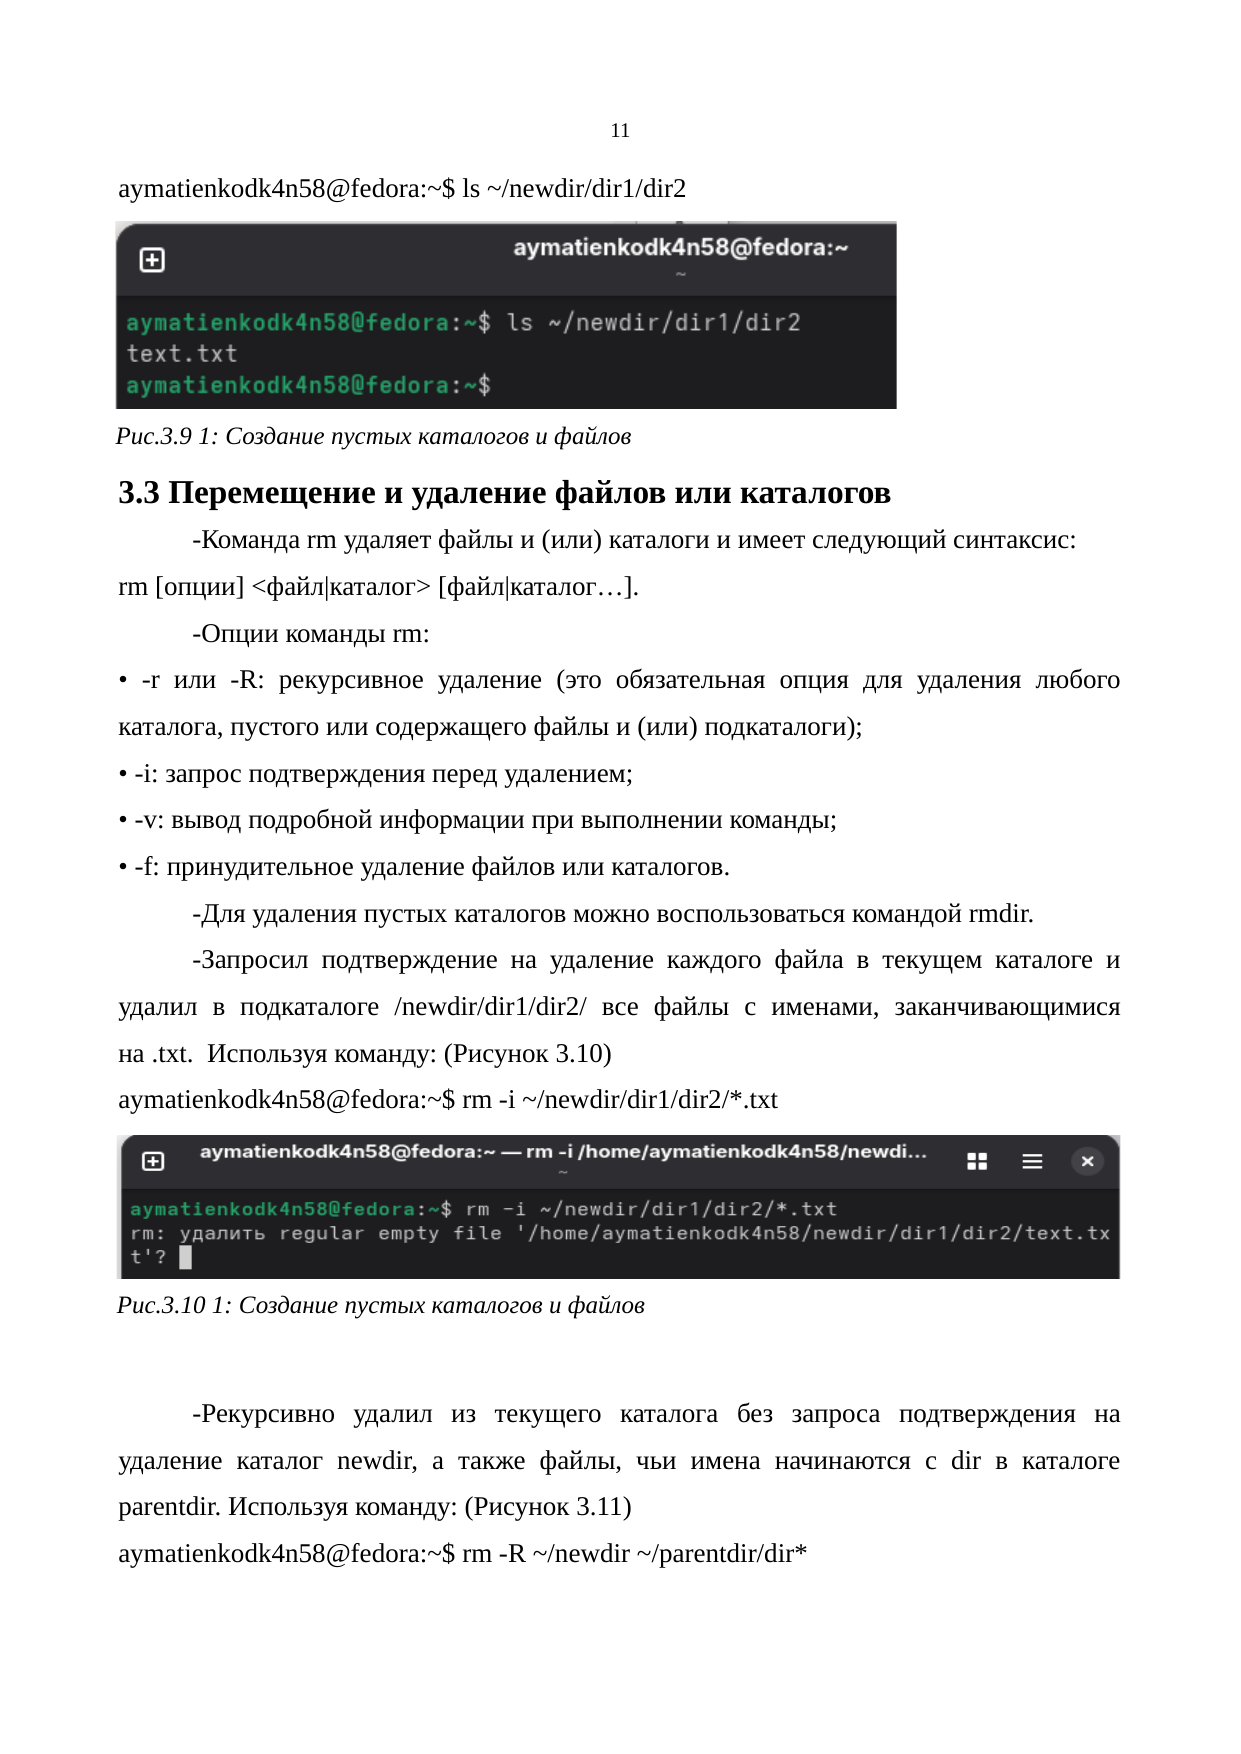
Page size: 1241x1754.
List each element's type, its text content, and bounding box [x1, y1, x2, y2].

text -Для удаления пустых каталогов можно воспользоваться командой rmdir. [118, 897, 1122, 928]
picture [115, 221, 897, 409]
text -Опции команды rm: [118, 617, 1122, 648]
picture [116, 1135, 1121, 1279]
text Рис.3.9 1: Создание пустых каталогов и файлов [115, 409, 897, 450]
text -Команда rm удаляет файлы и (или) каталоги и имеет следующий синтаксис: [118, 523, 1122, 554]
text • -r или -R: рекурсивное удаление (это обязательная опция для удаления любого каталога, пустого или содержащего файлы и (или) подкаталоги); [118, 663, 1122, 741]
text [117, 1123, 1121, 1135]
text • -f: принудительное удаление файлов или каталогов. [118, 850, 1122, 881]
subtitle 3.3 Перемещение и удаление файлов или каталогов [118, 472, 1122, 511]
text -Запросил подтверждение на удаление каждого файла в текущем каталоге и удалил в подкаталоге /newdir/dir1/dir2/ все файлы с именами, заканчивающимися на .txt. Используя команду: (Рисунок 3.10) [118, 943, 1122, 1068]
text -Рекурсивно удалил из текущего каталога без запроса подтверждения на удаление каталог newdir, а также файлы, чьи имена начинаются с dir в каталоге parentdir. Используя команду: (Рисунок 3.11) [118, 1397, 1122, 1522]
text • -v: вывод подробной информации при выполнении команды; [118, 803, 1122, 834]
text rm [опции] <файл|каталог> [файл|каталог…]. [118, 570, 1122, 601]
text aymatienkodk4n58@fedora:~$ rm -R ~/newdir ~/parentdir/dir* [118, 1537, 1122, 1568]
text Рис.3.10 1: Создание пустых каталогов и файлов [117, 1279, 1121, 1319]
text aymatienkodk4n58@fedora:~$ rm -i ~/newdir/dir1/dir2/*.txt [118, 1083, 1122, 1114]
text • -i: запрос подтверждения перед удалением; [118, 757, 1122, 788]
text aymatienkodk4n58@fedora:~$ ls ~/newdir/dir1/dir2 [118, 172, 1122, 203]
